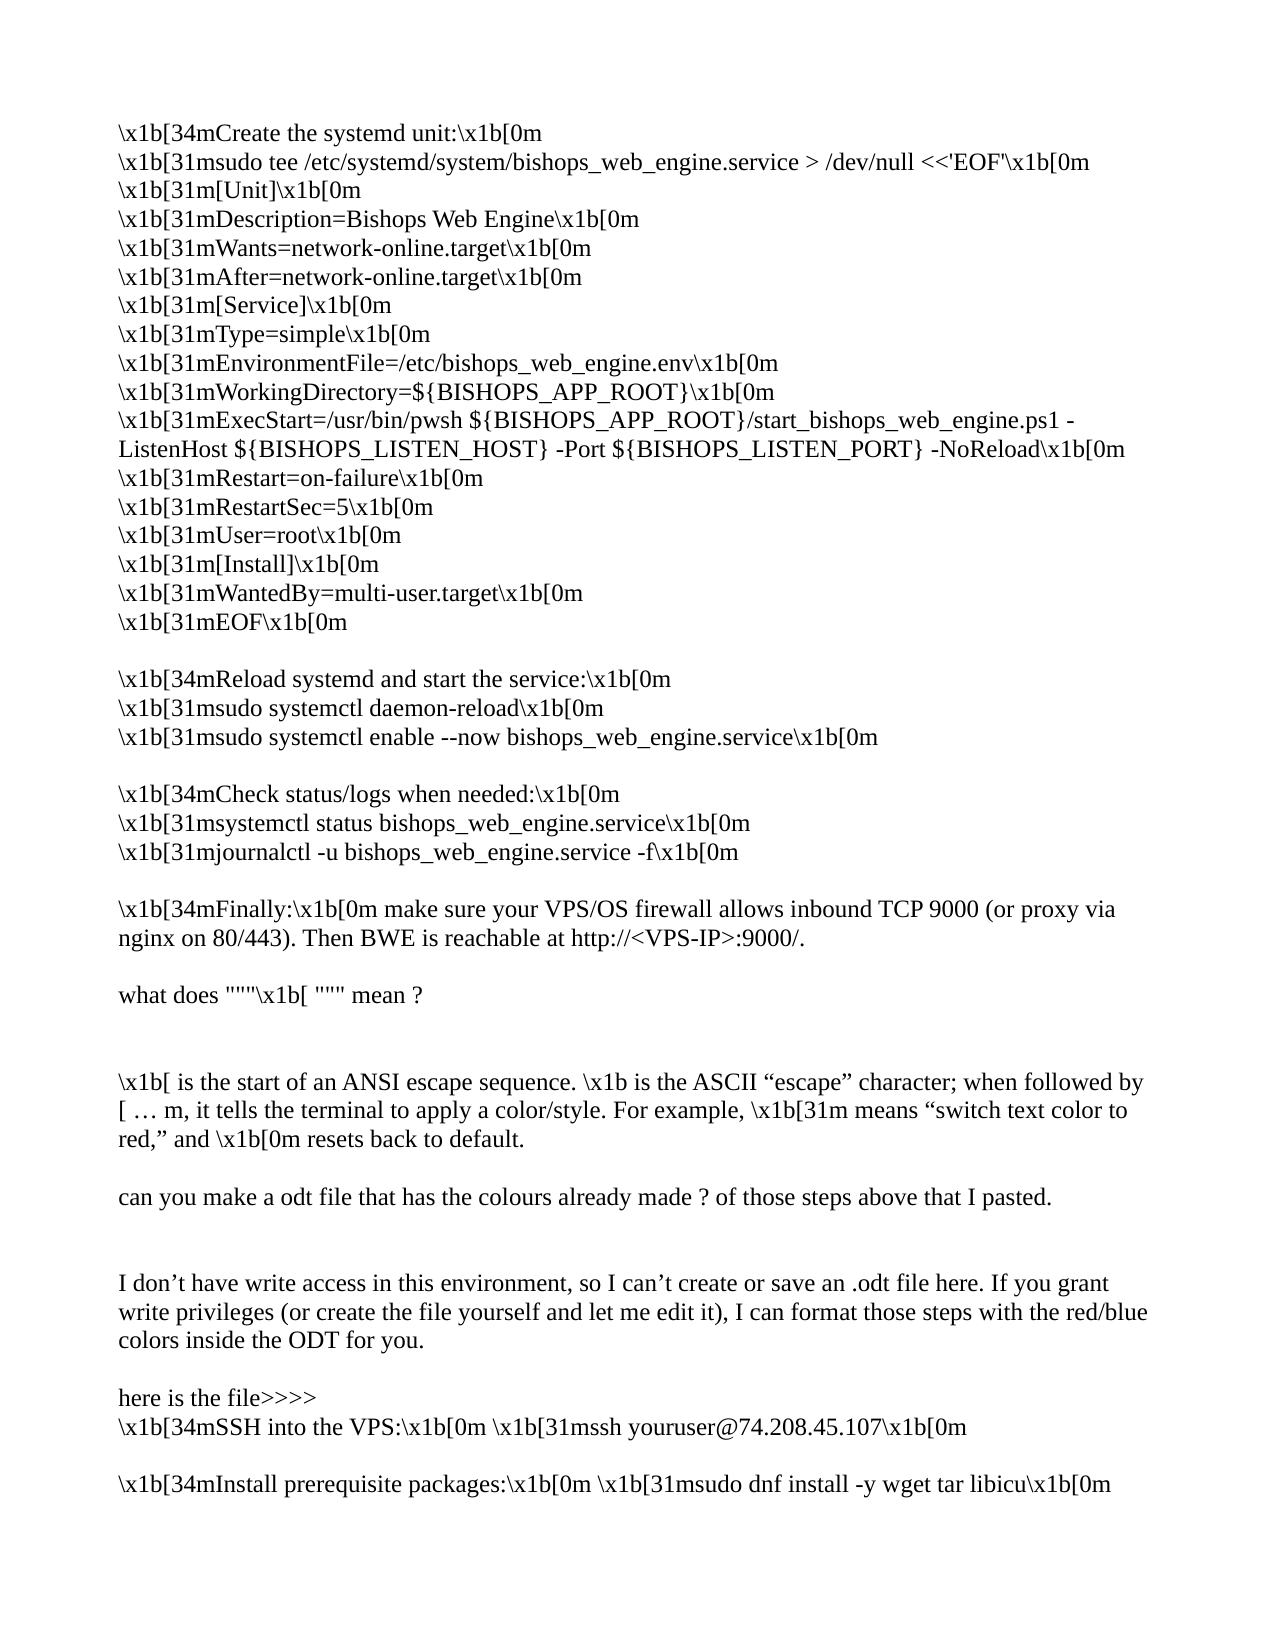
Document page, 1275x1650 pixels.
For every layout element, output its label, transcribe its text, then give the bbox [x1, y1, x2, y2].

text \x1b[31msudo systemctl enable --now bishops_web_engine.service\x1b[0m [118, 722, 1157, 751]
text \x1b[31mUser=root\x1b[0m [118, 521, 1157, 549]
text \x1b[31mDescription=Bishops Web Engine\x1b[0m [118, 204, 1157, 233]
text \x1b[31m[Install]\x1b[0m [118, 549, 1157, 578]
text \x1b[31mjournalctl -u bishops_web_engine.service -f\x1b[0m [118, 837, 1157, 866]
text I don’t have write access in this environment, so I can’t create or save an .odt file here. If you grant write privileges (or create the file yourself and let me edit it), I can format those steps with the red/blue colors inside the ODT for you. [118, 1268, 1157, 1354]
text \x1b[34mSSH into the VPS:\x1b[0m \x1b[31mssh youruser@74.208.45.107\x1b[0m [118, 1412, 1157, 1441]
text \x1b[31mRestartSec=5\x1b[0m [118, 492, 1157, 521]
text \x1b[31mRestart=on-failure\x1b[0m [118, 463, 1157, 492]
text \x1b[ is the start of an ANSI escape sequence. \x1b is the ASCII “escape” character; when followed by [ … m, it tells the terminal to apply a color/style. For example, \x1b[31m means “switch text color to red,” and \x1b[0m resets back to default. [118, 1067, 1157, 1153]
text \x1b[31m[Unit]\x1b[0m [118, 176, 1157, 204]
text what does """\x1b[ """ mean ? [118, 981, 1157, 1009]
text \x1b[34mFinally:\x1b[0m make sure your VPS/OS firewall allows inbound TCP 9000 (or proxy via nginx on 80/443). Then BWE is reachable at http://<VPS-IP>:9000/. [118, 894, 1157, 952]
text \x1b[31mWantedBy=multi-user.target\x1b[0m [118, 578, 1157, 607]
text \x1b[31msystemctl status bishops_web_engine.service\x1b[0m [118, 808, 1157, 837]
text \x1b[31mType=simple\x1b[0m [118, 319, 1157, 348]
text \x1b[31mWorkingDirectory=${BISHOPS_APP_ROOT}\x1b[0m [118, 377, 1157, 406]
text \x1b[34mCheck status/logs when needed:\x1b[0m [118, 779, 1157, 808]
text \x1b[31mWants=network-online.target\x1b[0m [118, 233, 1157, 262]
text \x1b[34mCreate the systemd unit:\x1b[0m [118, 118, 1157, 147]
text can you make a odt file that has the colours already made ? of those steps above that I pasted. [118, 1182, 1157, 1211]
text \x1b[34mInstall prerequisite packages:\x1b[0m \x1b[31msudo dnf install -y wget tar libicu\x1b[0m [118, 1469, 1157, 1498]
text \x1b[31mExecStart=/usr/bin/pwsh ${BISHOPS_APP_ROOT}/start_bishops_web_engine.ps1 -ListenHost ${BISHOPS_LISTEN_HOST} -Port ${BISHOPS_LISTEN_PORT} -NoReload\x1b[0m [118, 406, 1157, 463]
text \x1b[31msudo systemctl daemon-reload\x1b[0m [118, 693, 1157, 722]
text \x1b[31mEnvironmentFile=/etc/bishops_web_engine.env\x1b[0m [118, 348, 1157, 377]
text here is the file>>>> [118, 1383, 1157, 1412]
text \x1b[31mAfter=network-online.target\x1b[0m [118, 262, 1157, 291]
text \x1b[31mEOF\x1b[0m [118, 607, 1157, 636]
text \x1b[31msudo tee /etc/systemd/system/bishops_web_engine.service > /dev/null <<'EOF'\x1b[0m [118, 147, 1157, 176]
text \x1b[34mReload systemd and start the service:\x1b[0m [118, 664, 1157, 693]
text \x1b[31m[Service]\x1b[0m [118, 291, 1157, 319]
